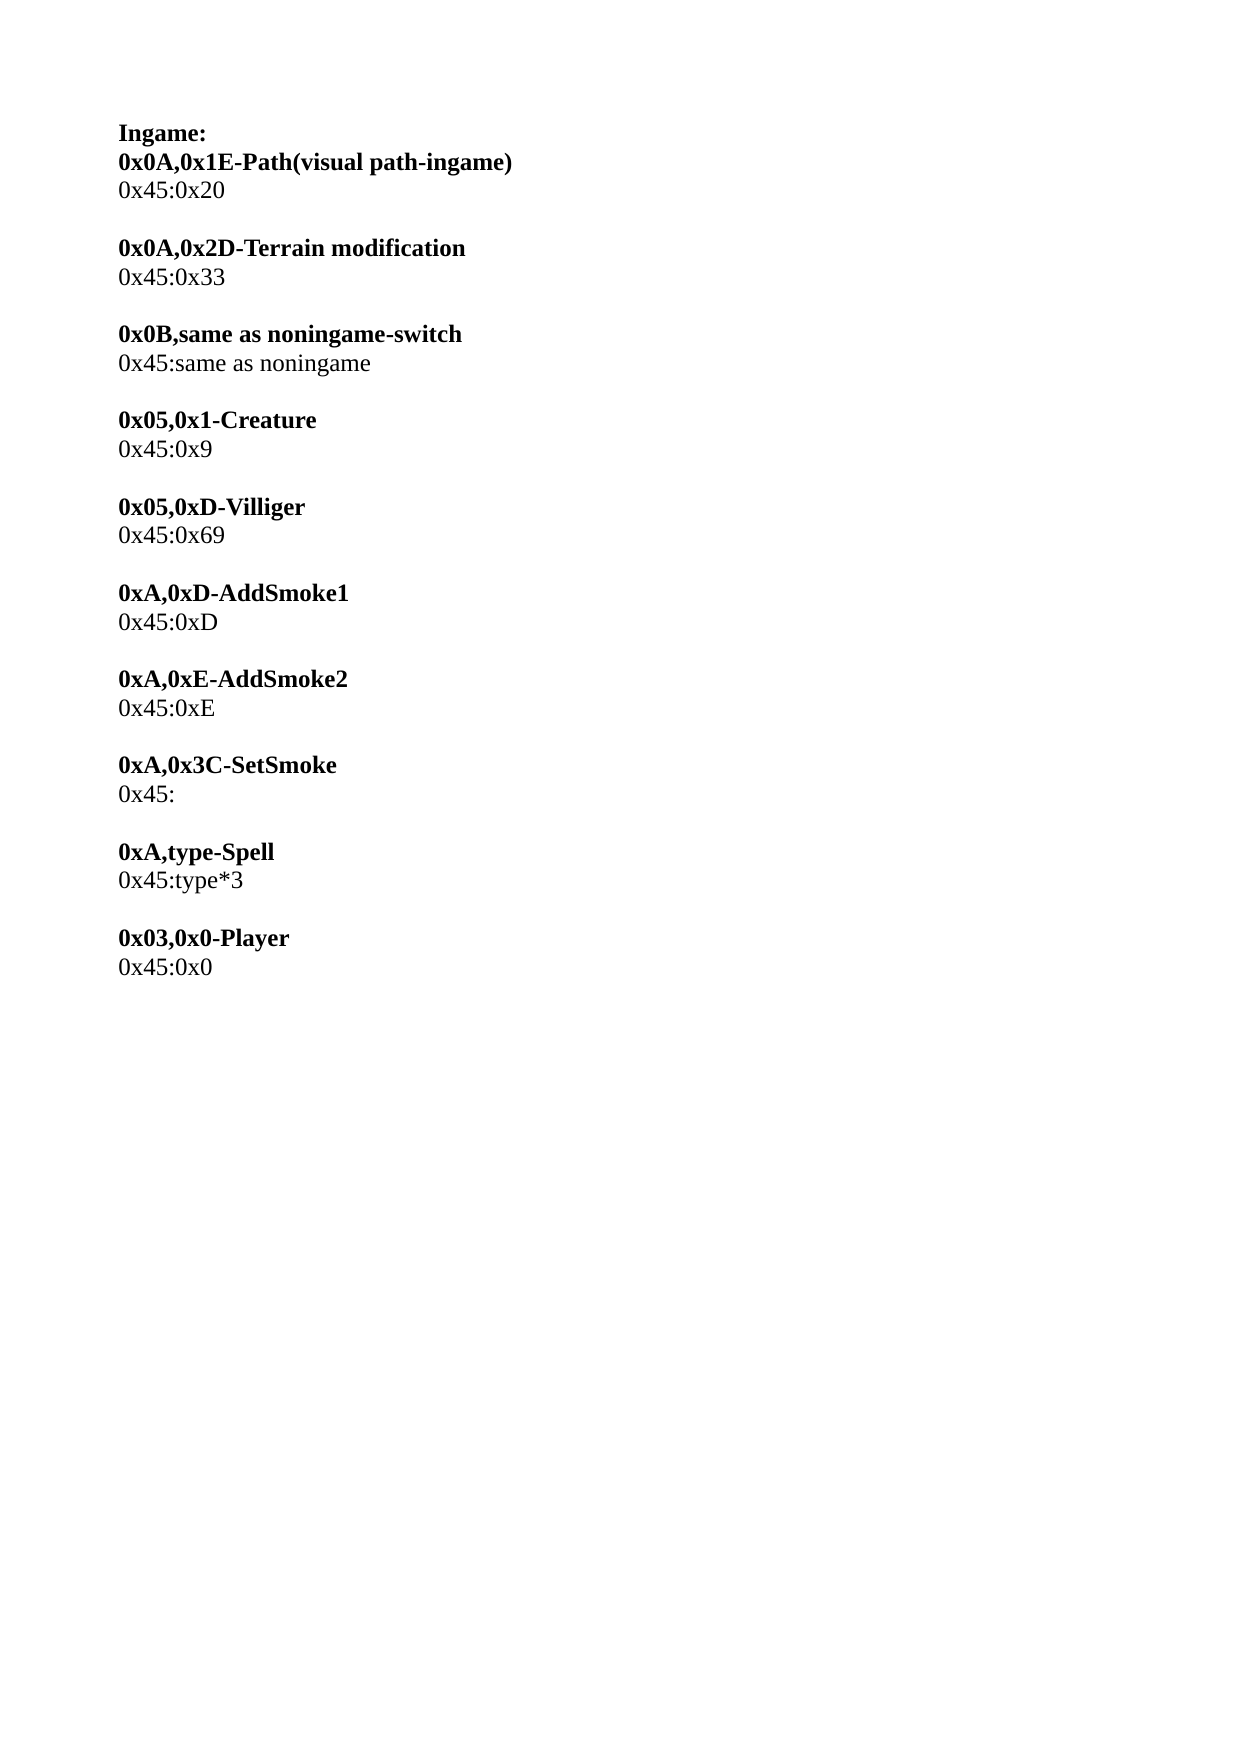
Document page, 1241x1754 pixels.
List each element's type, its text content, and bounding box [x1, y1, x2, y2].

text 0xA,type-Spell [118, 837, 1122, 866]
text 0x45:0x20 [118, 176, 1122, 204]
text 0x45:0x69 [118, 521, 1122, 549]
text 0x45:same as noningame [118, 348, 1122, 377]
text 0x45:0xD [118, 607, 1122, 636]
text 0xA,0xE-AddSmoke2 [118, 664, 1122, 693]
text 0x45:type*3 [118, 866, 1122, 894]
text 0x03,0x0-Player [118, 923, 1122, 952]
text 0x0A,0x1E-Path(visual path-ingame) [118, 147, 1122, 176]
text 0x45:0x0 [118, 952, 1122, 981]
text 0x45:0x9 [118, 434, 1122, 463]
text 0xA,0xD-AddSmoke1 [118, 578, 1122, 607]
text 0x0A,0x2D-Terrain modification [118, 233, 1122, 262]
text 0xA,0x3C-SetSmoke [118, 751, 1122, 779]
text 0x05,0x1-Creature [118, 406, 1122, 434]
text 0x0B,same as noningame-switch [118, 319, 1122, 348]
text 0x45:0xE [118, 693, 1122, 722]
text 0x45: [118, 779, 1122, 808]
text Ingame: [118, 118, 1122, 147]
text 0x05,0xD-Villiger [118, 492, 1122, 521]
text 0x45:0x33 [118, 262, 1122, 291]
